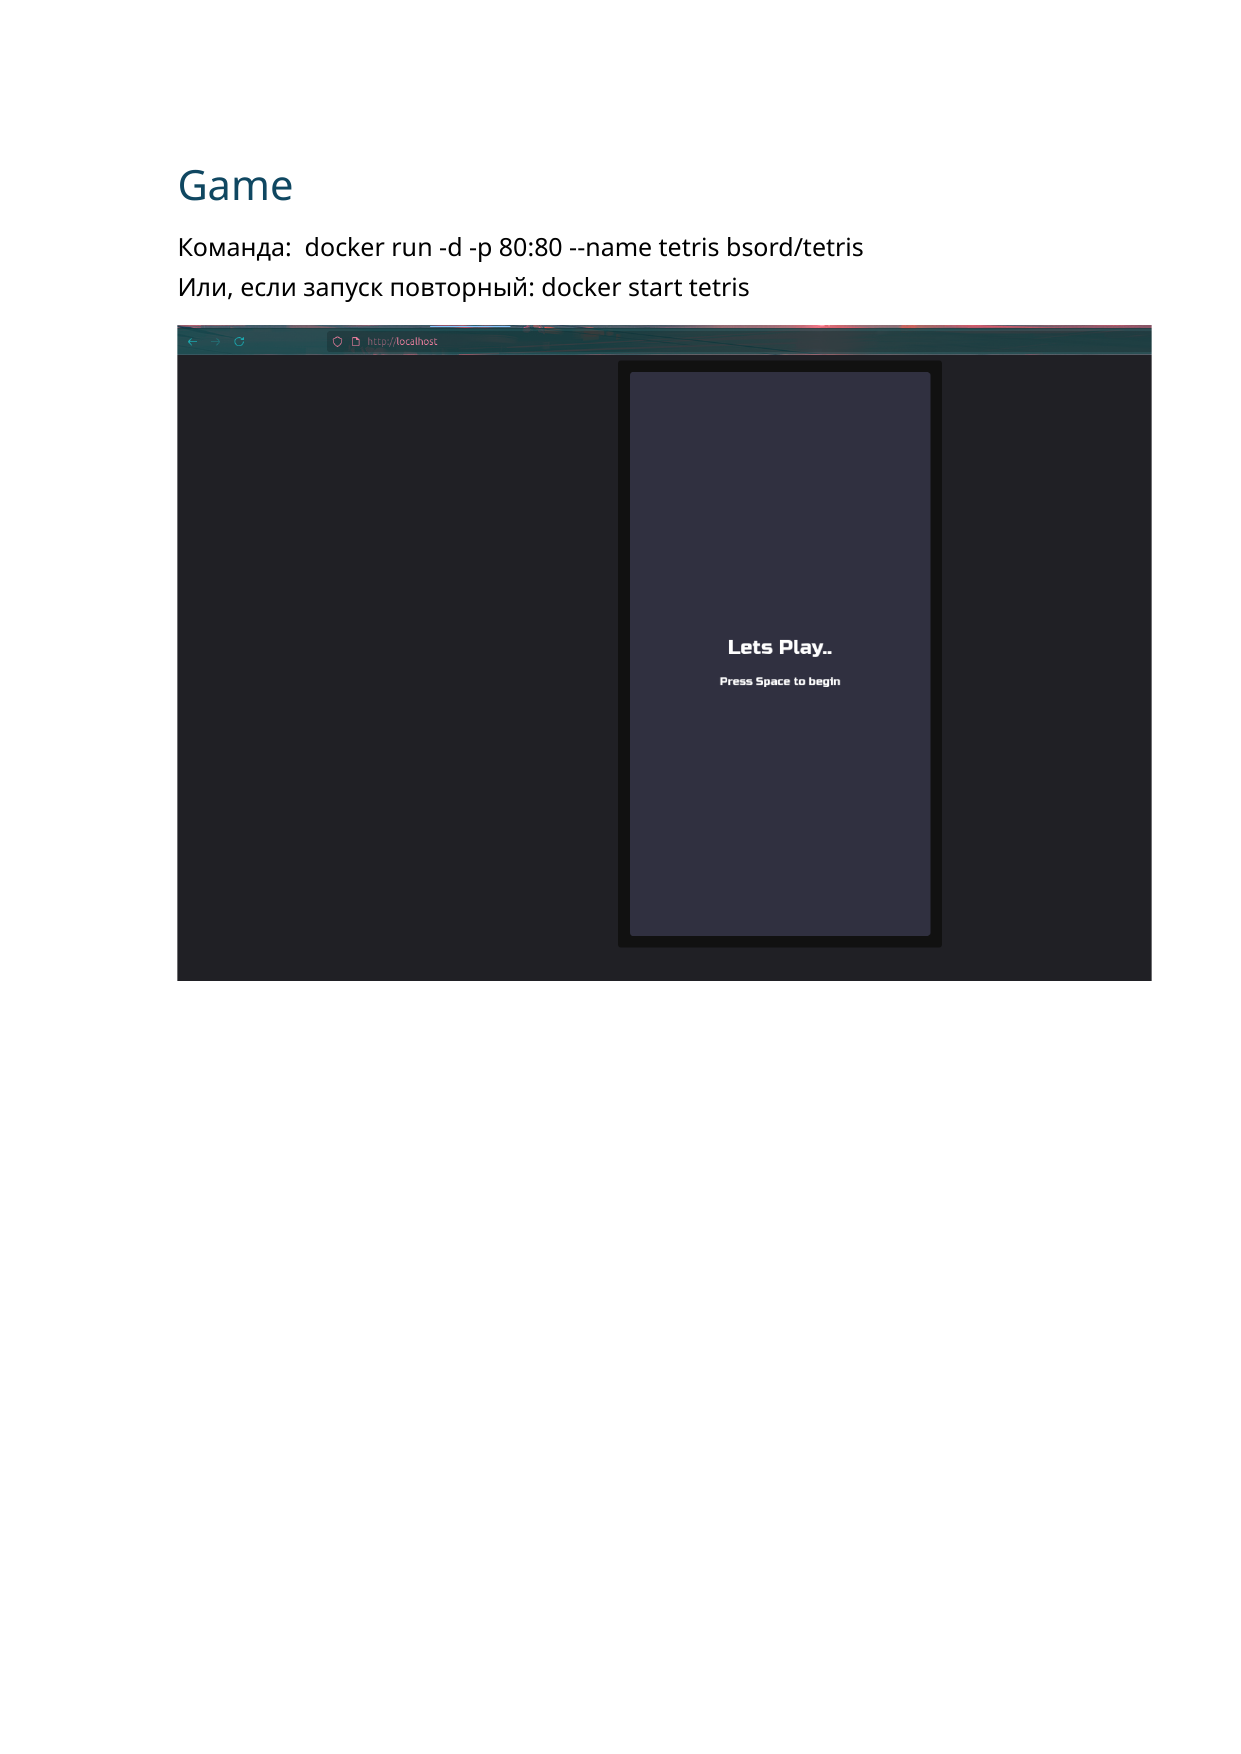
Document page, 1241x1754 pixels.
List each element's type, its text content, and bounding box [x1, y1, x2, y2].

subtitle Game [177, 156, 1152, 212]
text Команда: docker run -d -p 80:80 --name tetris bsord/tetris Или, если запуск повторный: docker start tetris [177, 230, 1152, 303]
picture [177, 325, 1152, 981]
